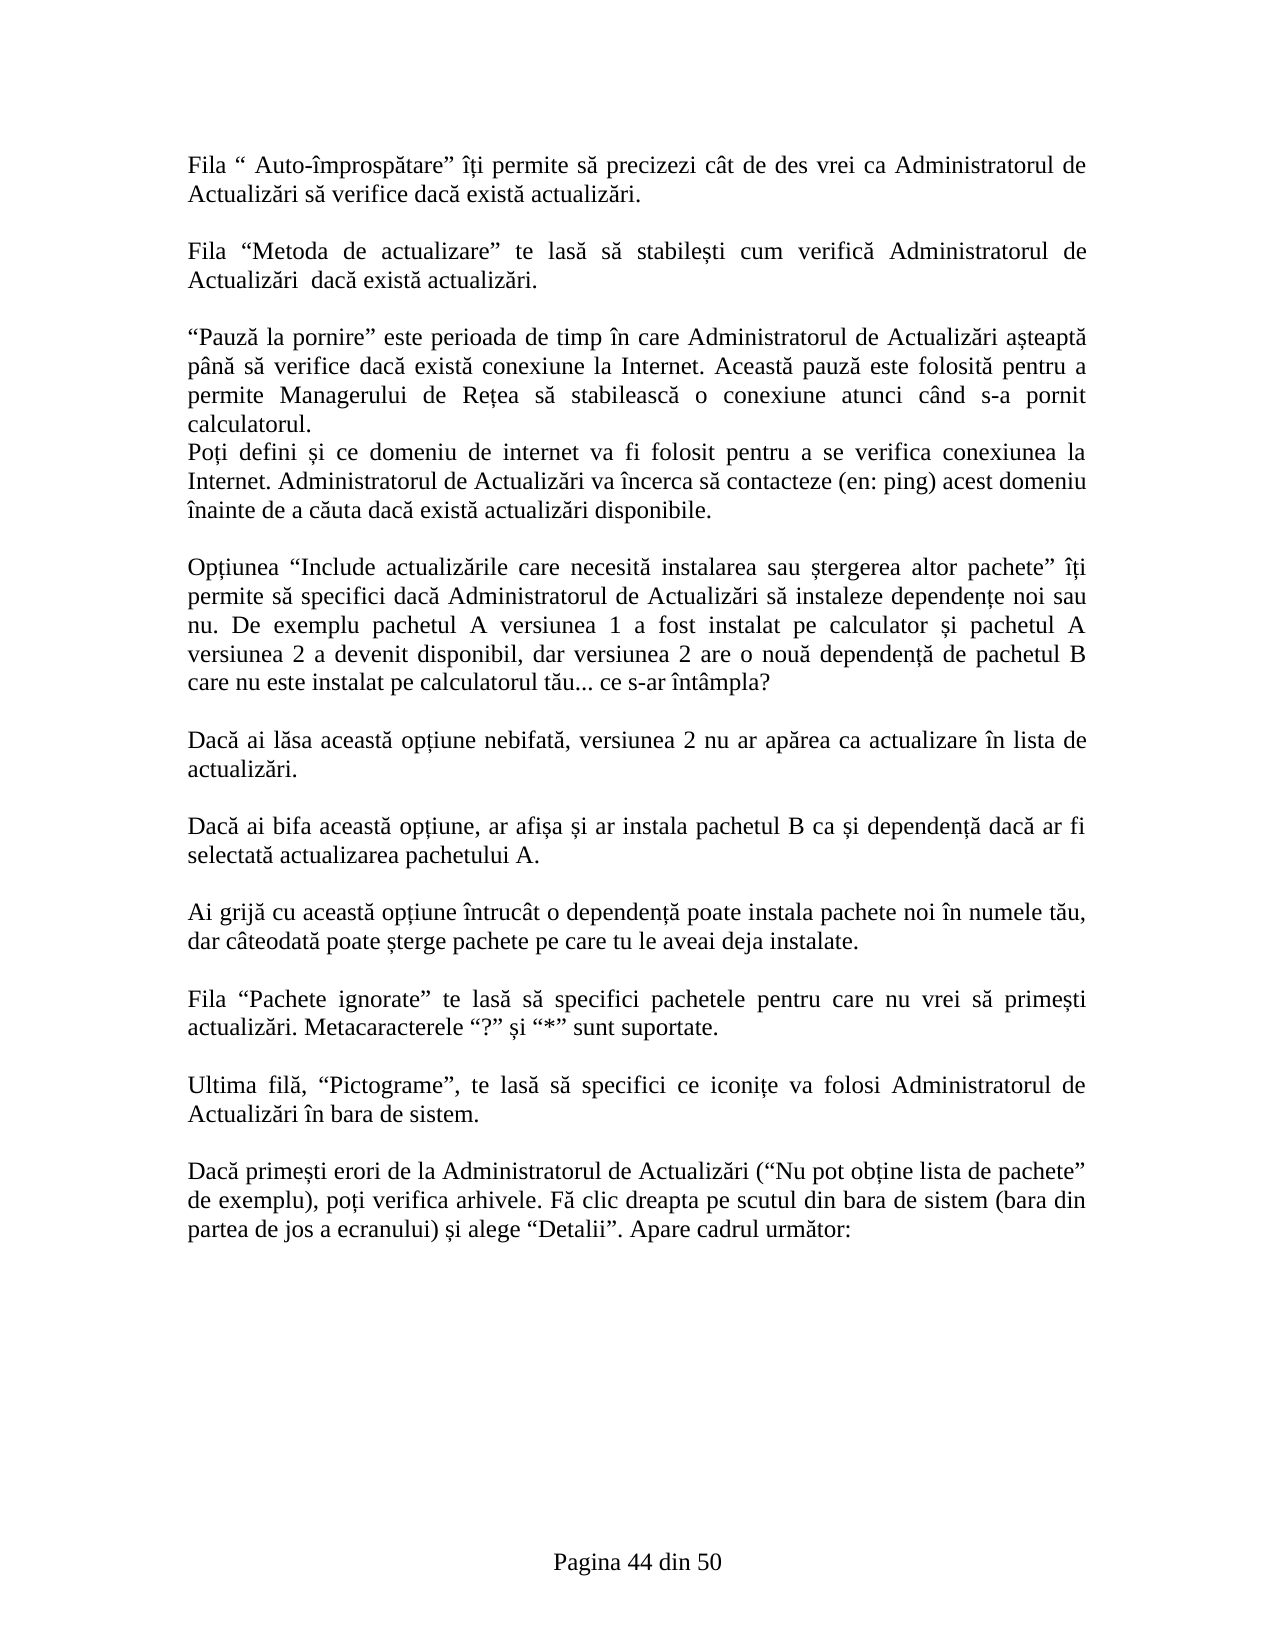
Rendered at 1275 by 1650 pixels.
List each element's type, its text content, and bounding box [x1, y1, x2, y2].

text Dacă ai lăsa această opțiune nebifată, versiunea 2 nu ar apărea ca actualizare în lista de actualizări. [187, 725, 1087, 782]
text Fila “Metoda de actualizare” te lasă să stabilești cum verifică Administratorul de Actualizări dacă există actualizări. [187, 236, 1087, 294]
text Ultima filă, “Pictograme”, te lasă să specifici ce iconițe va folosi Administratorul de Actualizări în bara de sistem. [187, 1070, 1087, 1127]
text Fila “Pachete ignorate” te lasă să specifici pachetele pentru care nu vrei să primești actualizări. Metacaracterele “?” și “*” sunt suportate. [187, 984, 1087, 1041]
text Opțiunea “Include actualizările care necesită instalarea sau ștergerea altor pachete” îți permite să specifici dacă Administratorul de Actualizări să instaleze dependențe noi sau nu. De exemplu pachetul A versiunea 1 a fost instalat pe calculator și pachetul A versiunea 2 a devenit disponibil, dar versiunea 2 are o nouă dependență de pachetul B care nu este instalat pe calculatorul tău... ce s-ar întâmpla? [187, 552, 1087, 696]
text Poți defini și ce domeniu de internet va fi folosit pentru a se verifica conexiunea la Internet. Administratorul de Actualizări va încerca să contacteze (en: ping) acest domeniu înainte de a căuta dacă există actualizări disponibile. [187, 437, 1087, 524]
text Fila “ Auto-împrospătare” îți permite să precizezi cât de des vrei ca Administratorul de Actualizări să verifice dacă există actualizări. [187, 150, 1087, 207]
text Dacă ai bifa această opțiune, ar afișa și ar instala pachetul B ca și dependență dacă ar fi selectată actualizarea pachetului A. [187, 811, 1087, 869]
text Ai grijă cu această opțiune întrucât o dependență poate instala pachete noi în numele tău, dar câteodată poate șterge pachete pe care tu le aveai deja instalate. [187, 897, 1087, 955]
text “Pauză la pornire” este perioada de timp în care Administratorul de Actualizări așteaptă până să verifice dacă există conexiune la Internet. Această pauză este folosită pentru a permite Managerului de Rețea să stabilească o conexiune atunci când s-a pornit calculatorul. [187, 322, 1087, 437]
